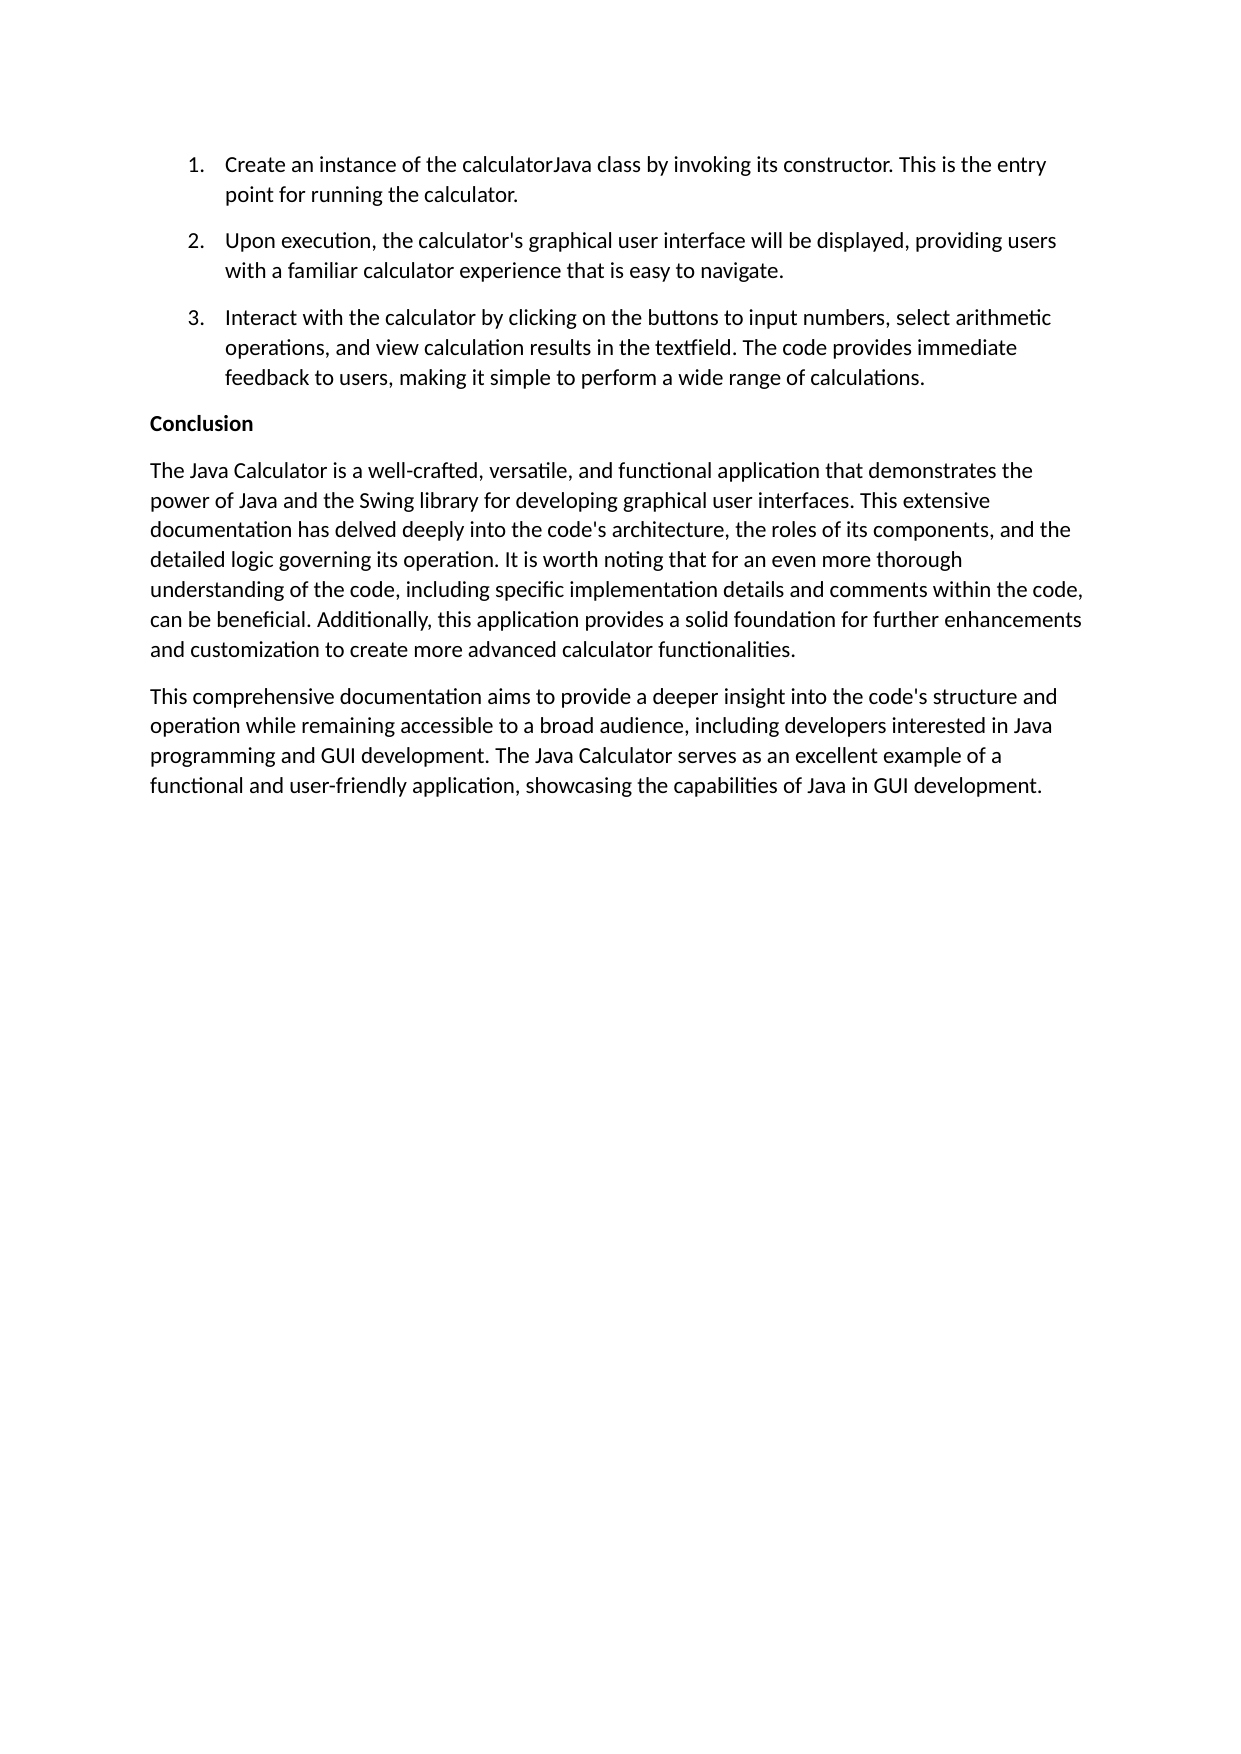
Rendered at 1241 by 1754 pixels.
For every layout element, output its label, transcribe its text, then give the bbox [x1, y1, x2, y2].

text This comprehensive documentation aims to provide a deeper insight into the code's structure and operation while remaining accessible to a broad audience, including developers interested in Java programming and GUI development. The Java Calculator serves as an excellent example of a functional and user-friendly application, showcasing the capabilities of Java in GUI development. [150, 682, 1090, 799]
list Upon execution, the calculator's graphical user interface will be displayed, providing users with a familiar calculator experience that is easy to navigate. [187, 226, 1090, 284]
list Create an instance of the calculatorJava class by invoking its constructor. This is the entry point for running the calculator. [187, 150, 1090, 208]
text Conclusion [150, 409, 1090, 437]
text The Java Calculator is a well-crafted, versatile, and functional application that demonstrates the power of Java and the Swing library for developing graphical user interfaces. This extensive documentation has delved deeply into the code's architecture, the roles of its components, and the detailed logic governing its operation. It is worth noting that for an even more thorough understanding of the code, including specific implementation details and comments within the code, can be beneficial. Additionally, this application provides a solid foundation for further enhancements and customization to create more advanced calculator functionalities. [150, 456, 1090, 663]
list Interact with the calculator by clicking on the buttons to input numbers, select arithmetic operations, and view calculation results in the textfield. The code provides immediate feedback to users, making it simple to perform a wide range of calculations. [187, 303, 1090, 391]
